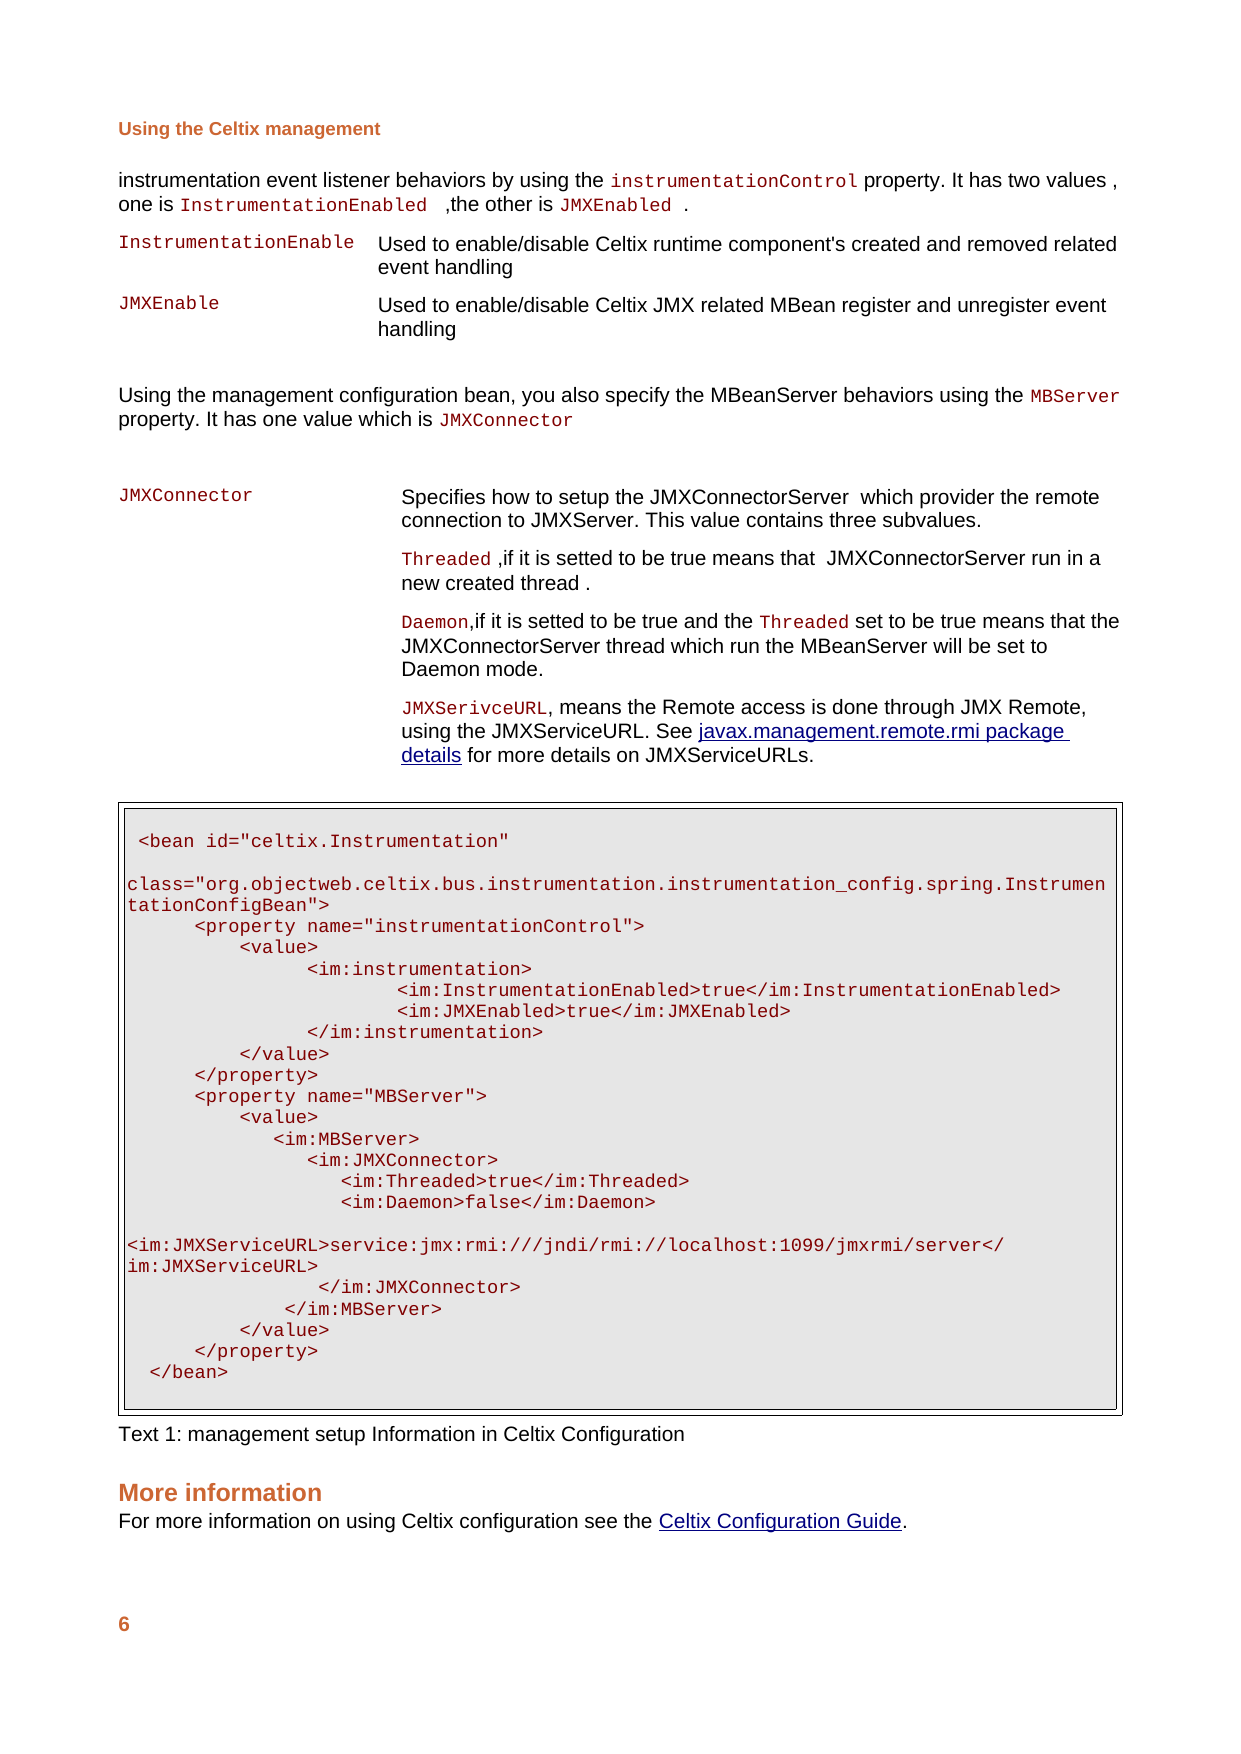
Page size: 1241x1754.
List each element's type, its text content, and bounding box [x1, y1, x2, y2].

table_header Specifies how to setup the JMXConnectorServer which provider the remote connection to JMXServer. This value contains three subvalues. Threaded ,if it is setted to be true means that JMXConnectorServer run in a new created thread . Daemon,if it is setted to be true and the Threaded set to be true means that the JMXConnectorServer thread which run the MBeanServer will be set to Daemon mode. JMXSerivceURL, means the Remote access is done through JMX Remote, using the JMXServiceURL. See javax.management.remote.rmi package details for more details on JMXServiceURLs. [401, 478, 1122, 774]
table_header <bean id="celtix.Instrumentation" class="org.objectweb.celtix.bus.instrumentation.instrumentation_config.spring.InstrumentationConfigBean"> <property name="instrumentationControl"> <value> <im:instrumentation> <im:InstrumentationEnabled>true</im:InstrumentationEnabled> <im:JMXEnabled>true</im:JMXEnabled> </im:instrumentation> </value> </property> <property name="MBServer"> <value> <im:MBServer> <im:JMXConnector> <im:Threaded>true</im:Threaded> <im:Daemon>false</im:Daemon> <im:JMXServiceURL>service:jmx:rmi:///jndi/rmi://localhost:1099/jmxrmi/server</im:JMXServiceURL> </im:JMXConnector> </im:MBServer> </value> </property> </bean> [119, 803, 1122, 1414]
table_header Used to enable/disable Celtix runtime component's created and removed related event handling [378, 225, 1121, 286]
text More information [118, 1478, 1122, 1506]
text For more information on using Celtix configuration see the Celtix Configuration Guide. [118, 1509, 1122, 1533]
text Using the management configuration bean, you also specify the MBeanServer behaviors using the MBServer property. It has one value which is JMXConnector [118, 383, 1122, 432]
table_cell JMXEnable [118, 286, 378, 348]
table_cell Used to enable/disable Celtix JMX related MBean register and unregister event handling [378, 286, 1121, 348]
text Text 1: management setup Information in Celtix Configuration [118, 1422, 1122, 1445]
text instrumentation event listener behaviors by using the instrumentationControl property. It has two values , one is InstrumentationEnabled ,the other is JMXEnabled . [118, 168, 1122, 217]
table_header JMXConnector [118, 478, 401, 774]
table_header InstrumentationEnable [118, 225, 378, 286]
